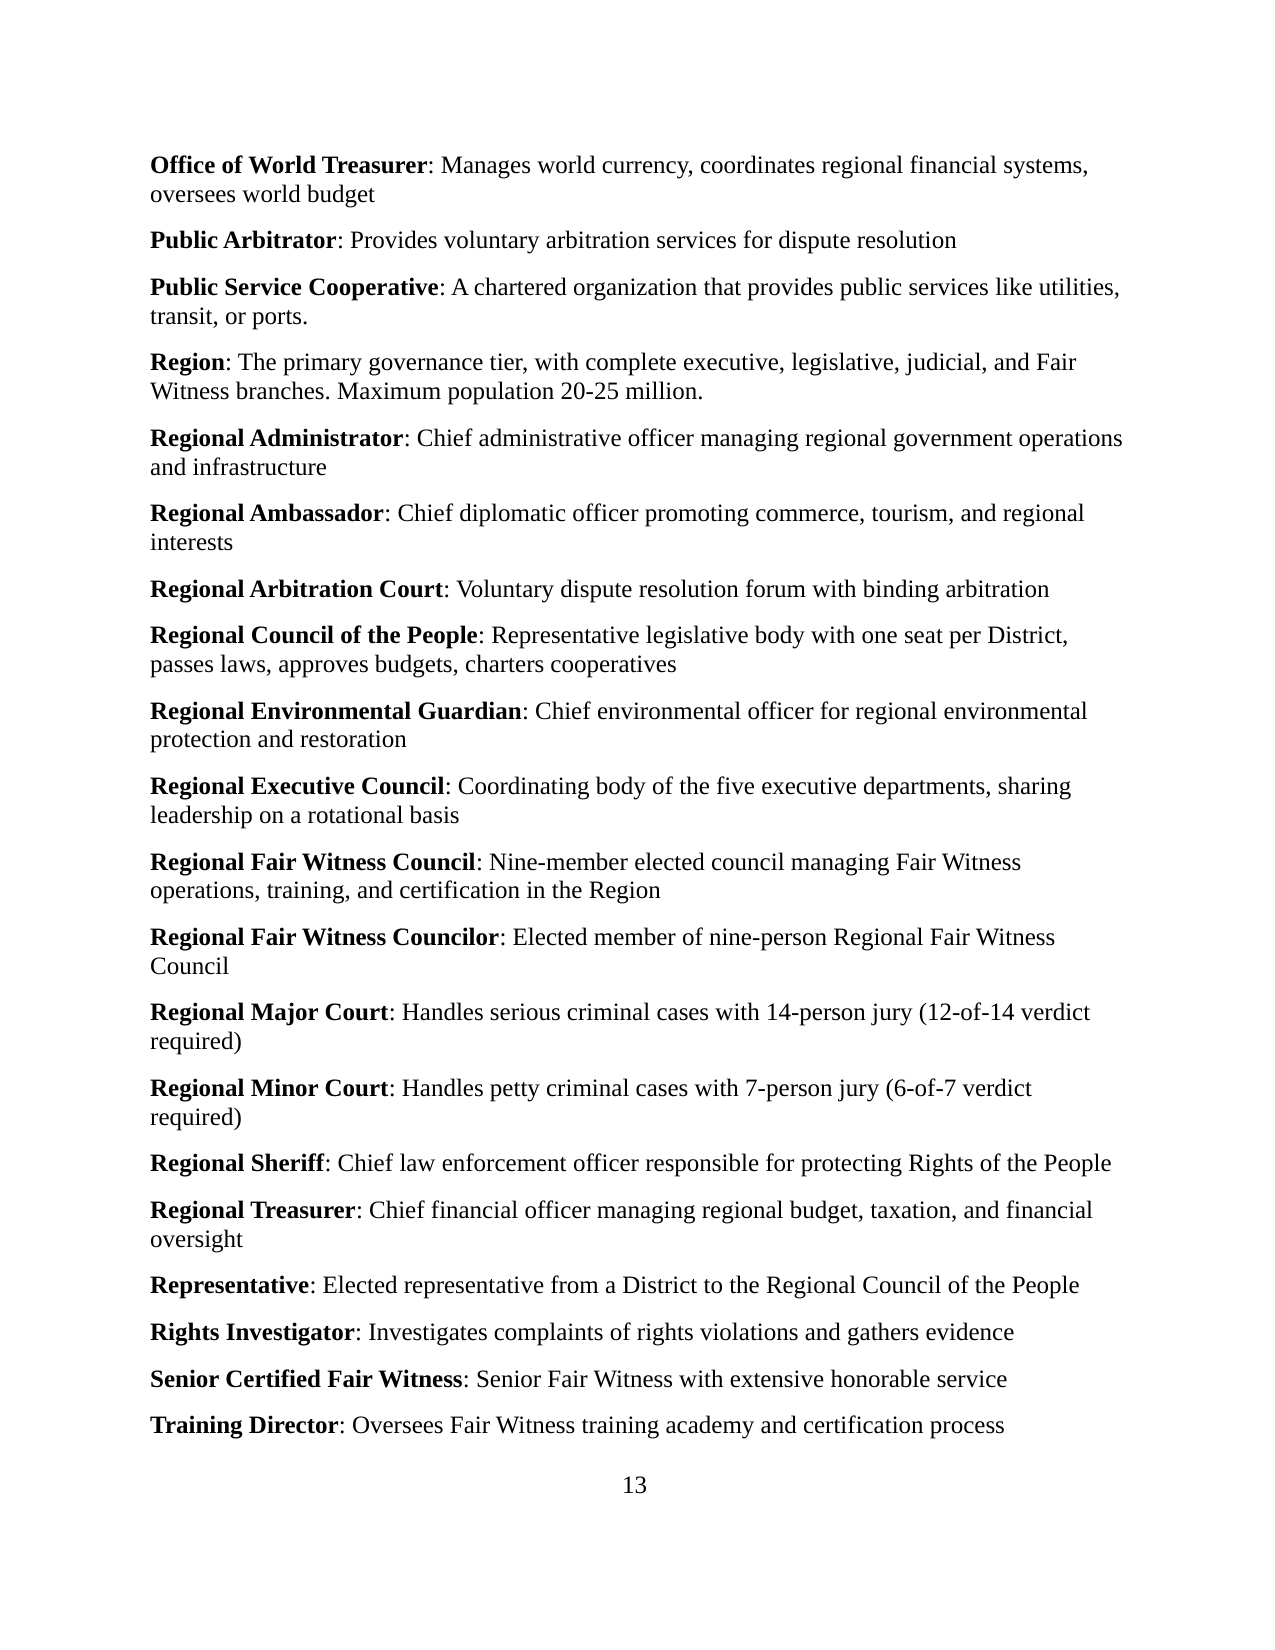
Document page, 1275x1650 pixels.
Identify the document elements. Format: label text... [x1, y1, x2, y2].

text Training Director: Oversees Fair Witness training academy and certification process [150, 1410, 1125, 1439]
text Regional Minor Court: Handles petty criminal cases with 7-person jury (6-of-7 verdict required) [150, 1073, 1125, 1130]
text Regional Sheriff: Chief law enforcement officer responsible for protecting Rights of the People [150, 1148, 1125, 1177]
text Office of World Treasurer: Manages world currency, coordinates regional financial systems, oversees world budget [150, 150, 1125, 207]
text Regional Fair Witness Councilor: Elected member of nine-person Regional Fair Witness Council [150, 922, 1125, 979]
text Public Arbitrator: Provides voluntary arbitration services for dispute resolution [150, 225, 1125, 254]
text Region: The primary governance tier, with complete executive, legislative, judicial, and Fair Witness branches. Maximum population 20-25 million. [150, 347, 1125, 405]
text Senior Certified Fair Witness: Senior Fair Witness with extensive honorable service [150, 1364, 1125, 1392]
text Regional Arbitration Court: Voluntary dispute resolution forum with binding arbitration [150, 574, 1125, 602]
text Regional Fair Witness Council: Nine-member elected council managing Fair Witness operations, training, and certification in the Region [150, 847, 1125, 904]
text Rights Investigator: Investigates complaints of rights violations and gathers evidence [150, 1317, 1125, 1346]
text Regional Major Court: Handles serious criminal cases with 14-person jury (12-of-14 verdict required) [150, 997, 1125, 1055]
text Representative: Elected representative from a District to the Regional Council of the People [150, 1270, 1125, 1299]
text Regional Council of the People: Representative legislative body with one seat per District, passes laws, approves budgets, charters cooperatives [150, 620, 1125, 678]
text Regional Executive Council: Coordinating body of the five executive departments, sharing leadership on a rotational basis [150, 771, 1125, 829]
text Regional Ambassador: Chief diplomatic officer promoting commerce, tourism, and regional interests [150, 498, 1125, 556]
text Regional Administrator: Chief administrative officer managing regional government operations and infrastructure [150, 423, 1125, 480]
text Regional Environmental Guardian: Chief environmental officer for regional environmental protection and restoration [150, 696, 1125, 753]
text Regional Treasurer: Chief financial officer managing regional budget, taxation, and financial oversight [150, 1195, 1125, 1252]
text Public Service Cooperative: A chartered organization that provides public services like utilities, transit, or ports. [150, 272, 1125, 329]
